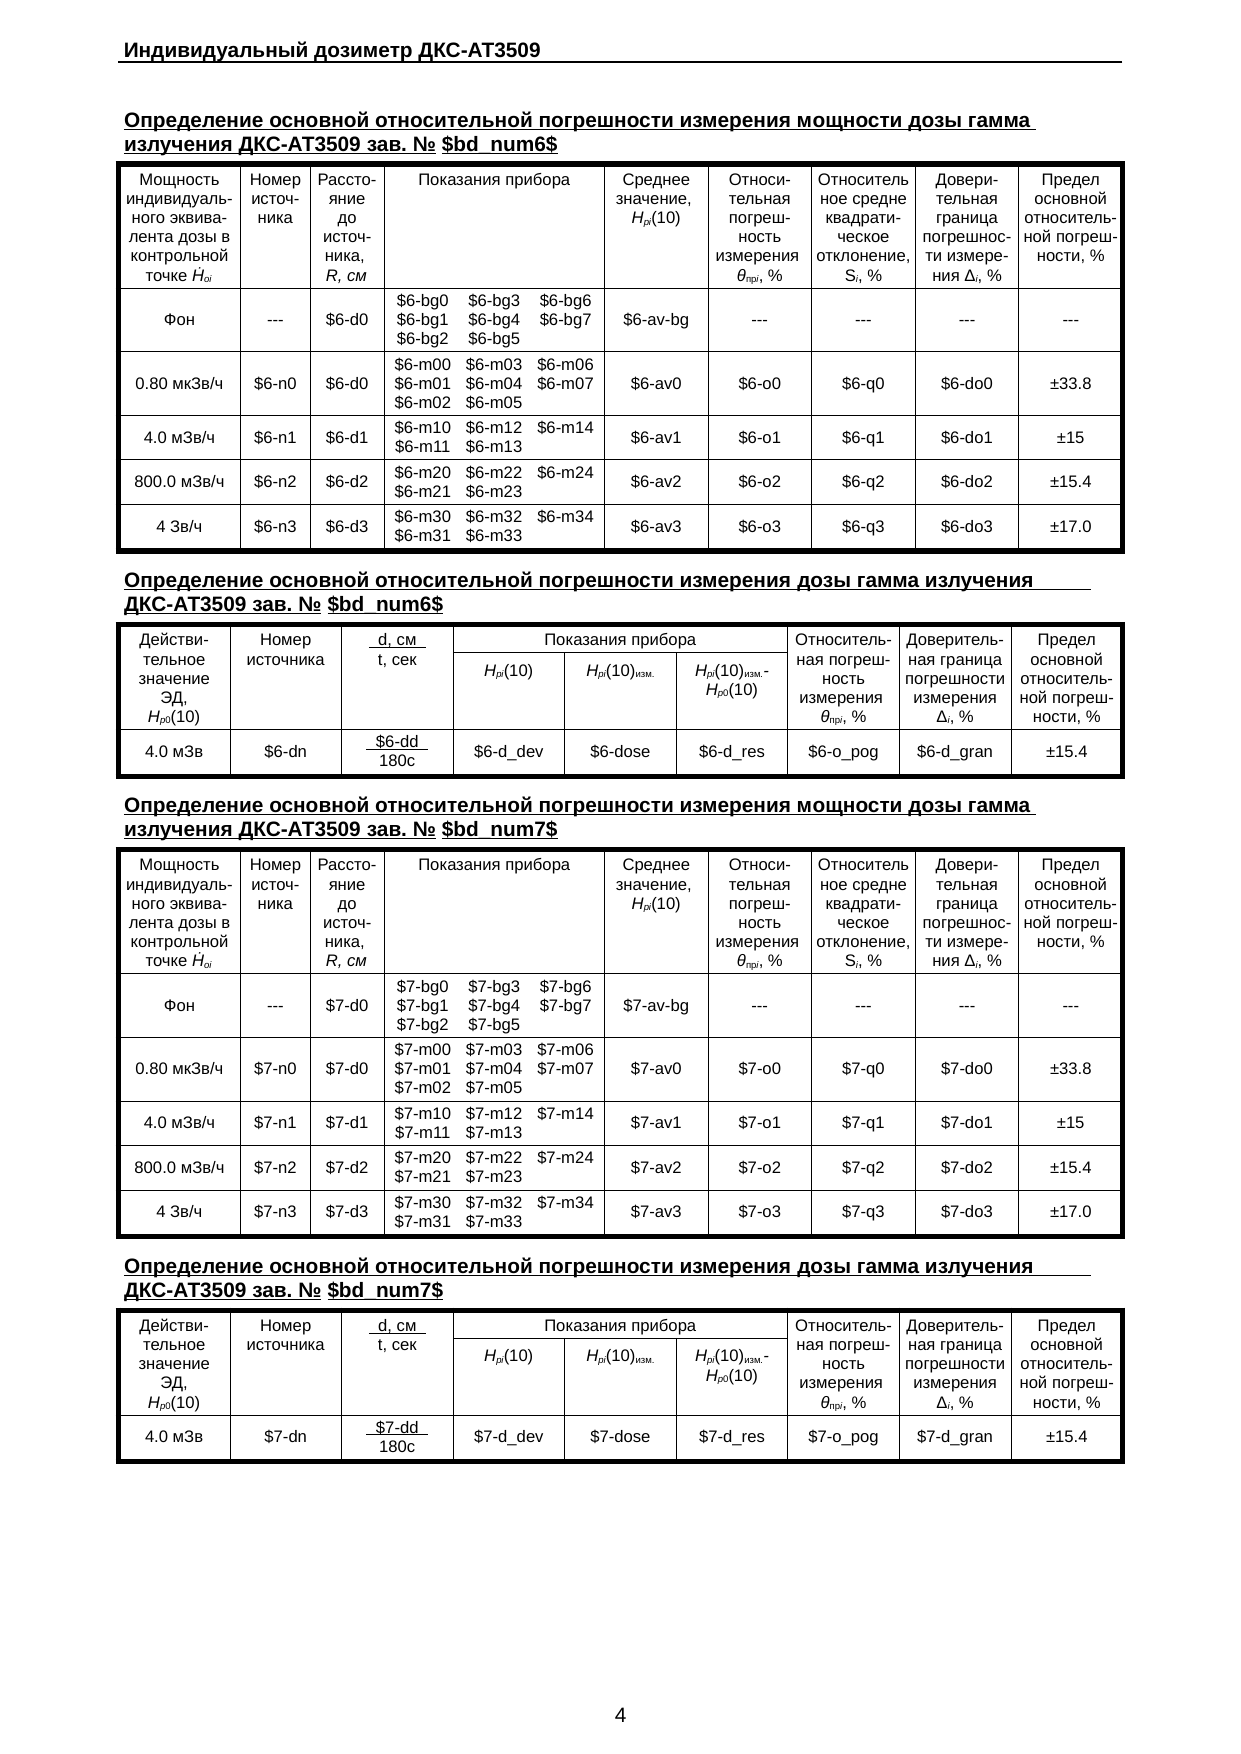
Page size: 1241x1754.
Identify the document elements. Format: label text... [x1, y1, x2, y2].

table_cell ±33.8 [1019, 352, 1120, 415]
table_cell $6-d3 [311, 505, 384, 548]
table_cell $6-m30 $6-m31 $6-m32 $6-m33 $6-m34 [385, 505, 604, 548]
table_cell Относитель-ная погреш-ность измерения θпрi, % [788, 627, 899, 729]
table_cell $6-q2 [812, 460, 915, 504]
table_cell Номер источника [231, 627, 341, 729]
table_cell Показания прибора [385, 167, 604, 288]
table_cell $7-do1 [916, 1102, 1018, 1145]
table_cell ±15.4 [1019, 1146, 1120, 1189]
table_cell $7-d_dev [454, 1416, 564, 1459]
table_cell $6-dose [565, 730, 676, 773]
table_cell $7-d3 [311, 1191, 384, 1234]
table_cell 4 Зв/ч [121, 505, 240, 548]
table_cell $7-av3 [605, 1191, 708, 1234]
table_cell --- [1019, 289, 1120, 351]
table_cell ±17.0 [1019, 505, 1120, 548]
table_cell $7-d2 [311, 1146, 384, 1189]
table_cell $6-do0 [916, 352, 1018, 415]
table_cell Довери-тельная граница погрешнос-ти измере-ния Δi, % [916, 167, 1018, 288]
table_cell $7-n0 [241, 1038, 310, 1101]
table_cell $7-d1 [311, 1102, 384, 1145]
table_cell $7-n1 [241, 1102, 310, 1145]
table_cell --- [916, 289, 1018, 351]
table_cell Показания прибора [454, 627, 787, 652]
table_cell $6-o1 [709, 416, 811, 459]
table_cell $7-d0 [311, 974, 384, 1037]
table_cell $6-q3 [812, 505, 915, 548]
table_cell 4.0 мЗв [121, 1416, 230, 1459]
table_header Определение основной относительной погрешности измерения мощности дозы гамма излучения ДКС-АТ3509 зав. № $bd_num6$ [118, 93, 1122, 161]
table_header Определение основной относительной погрешности измерения дозы гамма излучения ДКС-АТ3509 зав. № $bd_num7$ [118, 1239, 1122, 1307]
table_cell Мощность индивидуаль-ного эквива-лента дозы в контрольной точке Ḣoi [121, 167, 240, 288]
table_cell $6-dn [231, 730, 341, 773]
table_cell Показания прибора [454, 1313, 787, 1338]
table_cell $7-m30 $7-m31 $7-m32 $7-m33 $7-m34 [385, 1191, 604, 1234]
table_cell Относи-тельная погреш-ность измерения θпрi, % [709, 852, 811, 973]
table_cell 4.0 мЗв/ч [121, 416, 240, 459]
table_cell --- [241, 289, 310, 351]
table_cell ±15 [1019, 416, 1120, 459]
table_cell 4.0 мЗв/ч [121, 1102, 240, 1145]
table_cell $7-n3 [241, 1191, 310, 1234]
table_cell $7-q2 [812, 1146, 915, 1189]
table_cell Доверитель-ная граница погрешности измерения Δi, % [900, 1313, 1011, 1414]
table_cell Рассто-яние до источ-ника, R, см [311, 167, 384, 288]
table_cell $6-av-bg [605, 289, 708, 351]
table_cell $7-d_res [677, 1416, 787, 1459]
table_cell Мощность индивидуаль-ного эквива-лента дозы в контрольной точке Ḣoi [121, 852, 240, 973]
table_cell $6-d_gran [900, 730, 1011, 773]
table_cell Относи-тельная погреш-ность измерения θпрi, % [709, 167, 811, 288]
table_cell $7-do3 [916, 1191, 1018, 1234]
table_cell 4.0 мЗв [121, 730, 230, 773]
table_cell $7-dd 180c [342, 1416, 453, 1459]
table_cell Hpi(10)изм.-Hp0(10) [677, 1339, 787, 1414]
table_cell Показания прибора [385, 852, 604, 973]
table_cell Относительное средне квадрати-ческое отклонение, Si, % [812, 852, 915, 973]
table_cell $7-d_gran [900, 1416, 1011, 1459]
table_cell $7-m20 $7-m21 $7-m22 $7-m23 $7-m24 [385, 1146, 604, 1189]
table_cell Предел основной относитель-ной погреш-ности, % [1019, 852, 1120, 973]
table_cell $6-o3 [709, 505, 811, 548]
table_cell Номер источника [231, 1313, 341, 1414]
table_cell $6-do1 [916, 416, 1018, 459]
table_cell $6-av0 [605, 352, 708, 415]
table_cell $7-dn [231, 1416, 341, 1459]
table_cell $6-av2 [605, 460, 708, 504]
table_cell $6-n0 [241, 352, 310, 415]
table_cell $7-av1 [605, 1102, 708, 1145]
table_cell $6-m20 $6-m21 $6-m22 $6-m23 $6-m24 [385, 460, 604, 504]
table_cell Hpi(10) [454, 653, 564, 729]
table_cell Номер источ-ника [241, 852, 310, 973]
table_cell Среднее значение, Hpi(10) [605, 167, 708, 288]
table_cell Hpi(10)изм. [565, 653, 676, 729]
table_cell Рассто-яние до источ-ника, R, см [311, 852, 384, 973]
table_cell Номер источ-ника [241, 167, 310, 288]
table_cell Действи-тельное значение ЭД, Hp0(10) [121, 1313, 230, 1414]
table_cell 0.80 мкЗв/ч [121, 1038, 240, 1101]
table_cell Действи-тельное значение ЭД, Hp0(10) [121, 627, 230, 729]
table_cell Довери-тельная граница погрешнос-ти измере-ния Δi, % [916, 852, 1018, 973]
table_cell Относитель-ная погреш-ность измерения θпрi, % [788, 1313, 899, 1414]
table_cell $7-q0 [812, 1038, 915, 1101]
table_cell $6-n3 [241, 505, 310, 548]
table_cell 0.80 мкЗв/ч [121, 352, 240, 415]
table_cell $6-d2 [311, 460, 384, 504]
table_cell $7-av2 [605, 1146, 708, 1189]
table_cell d, см t, сек [342, 1313, 453, 1414]
table_cell $7-o3 [709, 1191, 811, 1234]
table_cell --- [1019, 974, 1120, 1037]
table_cell $7-av0 [605, 1038, 708, 1101]
table_cell $6-d1 [311, 416, 384, 459]
table_cell 4 Зв/ч [121, 1191, 240, 1234]
table_cell 800.0 мЗв/ч [121, 1146, 240, 1189]
table_cell --- [709, 974, 811, 1037]
table_cell Hpi(10) [454, 1339, 564, 1414]
table_cell ±33.8 [1019, 1038, 1120, 1101]
table_cell $7-o0 [709, 1038, 811, 1101]
table_cell $7-o1 [709, 1102, 811, 1145]
table_cell $6-av1 [605, 416, 708, 459]
table_cell $6-o2 [709, 460, 811, 504]
table_cell Среднее значение, Hpi(10) [605, 852, 708, 973]
table_cell $6-dd 180c [342, 730, 453, 773]
table_cell $6-o_pog [788, 730, 899, 773]
table_cell Фон [121, 289, 240, 351]
table_cell --- [916, 974, 1018, 1037]
table_cell Предел основной относитель-ной погреш-ности, % [1012, 1313, 1120, 1414]
table_cell $6-m10 $6-m11 $6-m12 $6-m13 $6-m14 [385, 416, 604, 459]
table_cell --- [709, 289, 811, 351]
table_cell $6-o0 [709, 352, 811, 415]
table_cell Hpi(10)изм. [565, 1339, 676, 1414]
table_cell $6-d0 [311, 289, 384, 351]
table_header Определение основной относительной погрешности измерения дозы гамма излучения ДКС-АТ3509 зав. № $bd_num6$ [118, 554, 1122, 622]
table_cell Относительное средне квадрати-ческое отклонение, Si, % [812, 167, 915, 288]
table_cell Предел основной относитель-ной погреш-ности, % [1012, 627, 1120, 729]
table_cell $6-d0 [311, 352, 384, 415]
table_cell ±15.4 [1012, 730, 1120, 773]
table_cell $7-m10 $7-m11 $7-m12 $7-m13 $7-m14 [385, 1102, 604, 1145]
table_header Определение основной относительной погрешности измерения мощности дозы гамма излучения ДКС-АТ3509 зав. № $bd_num7$ [118, 779, 1122, 847]
table_cell --- [812, 289, 915, 351]
table_cell $6-bg0 $6-bg1 $6-bg2 $6-bg3 $6-bg4 $6-bg5 $6-bg6 $6-bg7 [385, 289, 604, 351]
table_cell Hpi(10)изм.-Hp0(10) [677, 653, 787, 729]
table_cell ±15.4 [1012, 1416, 1120, 1459]
table_cell $7-n2 [241, 1146, 310, 1189]
table_cell $7-bg0 $7-bg1 $7-bg2 $7-bg3 $7-bg4 $7-bg5 $7-bg6 $7-bg7 [385, 974, 604, 1037]
table_cell $6-av3 [605, 505, 708, 548]
table_cell $7-o_pog [788, 1416, 899, 1459]
table_cell $6-d_dev [454, 730, 564, 773]
table_cell Фон [121, 974, 240, 1037]
table_cell $6-q0 [812, 352, 915, 415]
table_cell $7-dose [565, 1416, 676, 1459]
table_cell $6-do2 [916, 460, 1018, 504]
table_cell $7-o2 [709, 1146, 811, 1189]
table_cell $7-do0 [916, 1038, 1018, 1101]
table_cell $7-do2 [916, 1146, 1018, 1189]
table_cell $6-d_res [677, 730, 787, 773]
table_cell $7-av-bg [605, 974, 708, 1037]
table_cell ±17.0 [1019, 1191, 1120, 1234]
table_cell Доверитель-ная граница погрешности измерения Δi, % [900, 627, 1011, 729]
table_cell $7-q1 [812, 1102, 915, 1145]
table_cell $6-n2 [241, 460, 310, 504]
table_cell $6-do3 [916, 505, 1018, 548]
table_cell ±15.4 [1019, 460, 1120, 504]
table_cell $6-m00 $6-m01 $6-m02 $6-m03 $6-m04 $6-m05 $6-m06 $6-m07 [385, 352, 604, 415]
table_cell Предел основной относитель-ной погреш-ности, % [1019, 167, 1120, 288]
table_cell $7-m00 $7-m01 $7-m02 $7-m03 $7-m04 $7-m05 $7-m06 $7-m07 [385, 1038, 604, 1101]
table_cell 800.0 мЗв/ч [121, 460, 240, 504]
table_cell $7-q3 [812, 1191, 915, 1234]
table_cell $6-n1 [241, 416, 310, 459]
table_cell d, см t, сек [342, 627, 453, 729]
table_cell --- [812, 974, 915, 1037]
table_cell --- [241, 974, 310, 1037]
table_cell ±15 [1019, 1102, 1120, 1145]
table_cell $7-d0 [311, 1038, 384, 1101]
table_cell $6-q1 [812, 416, 915, 459]
